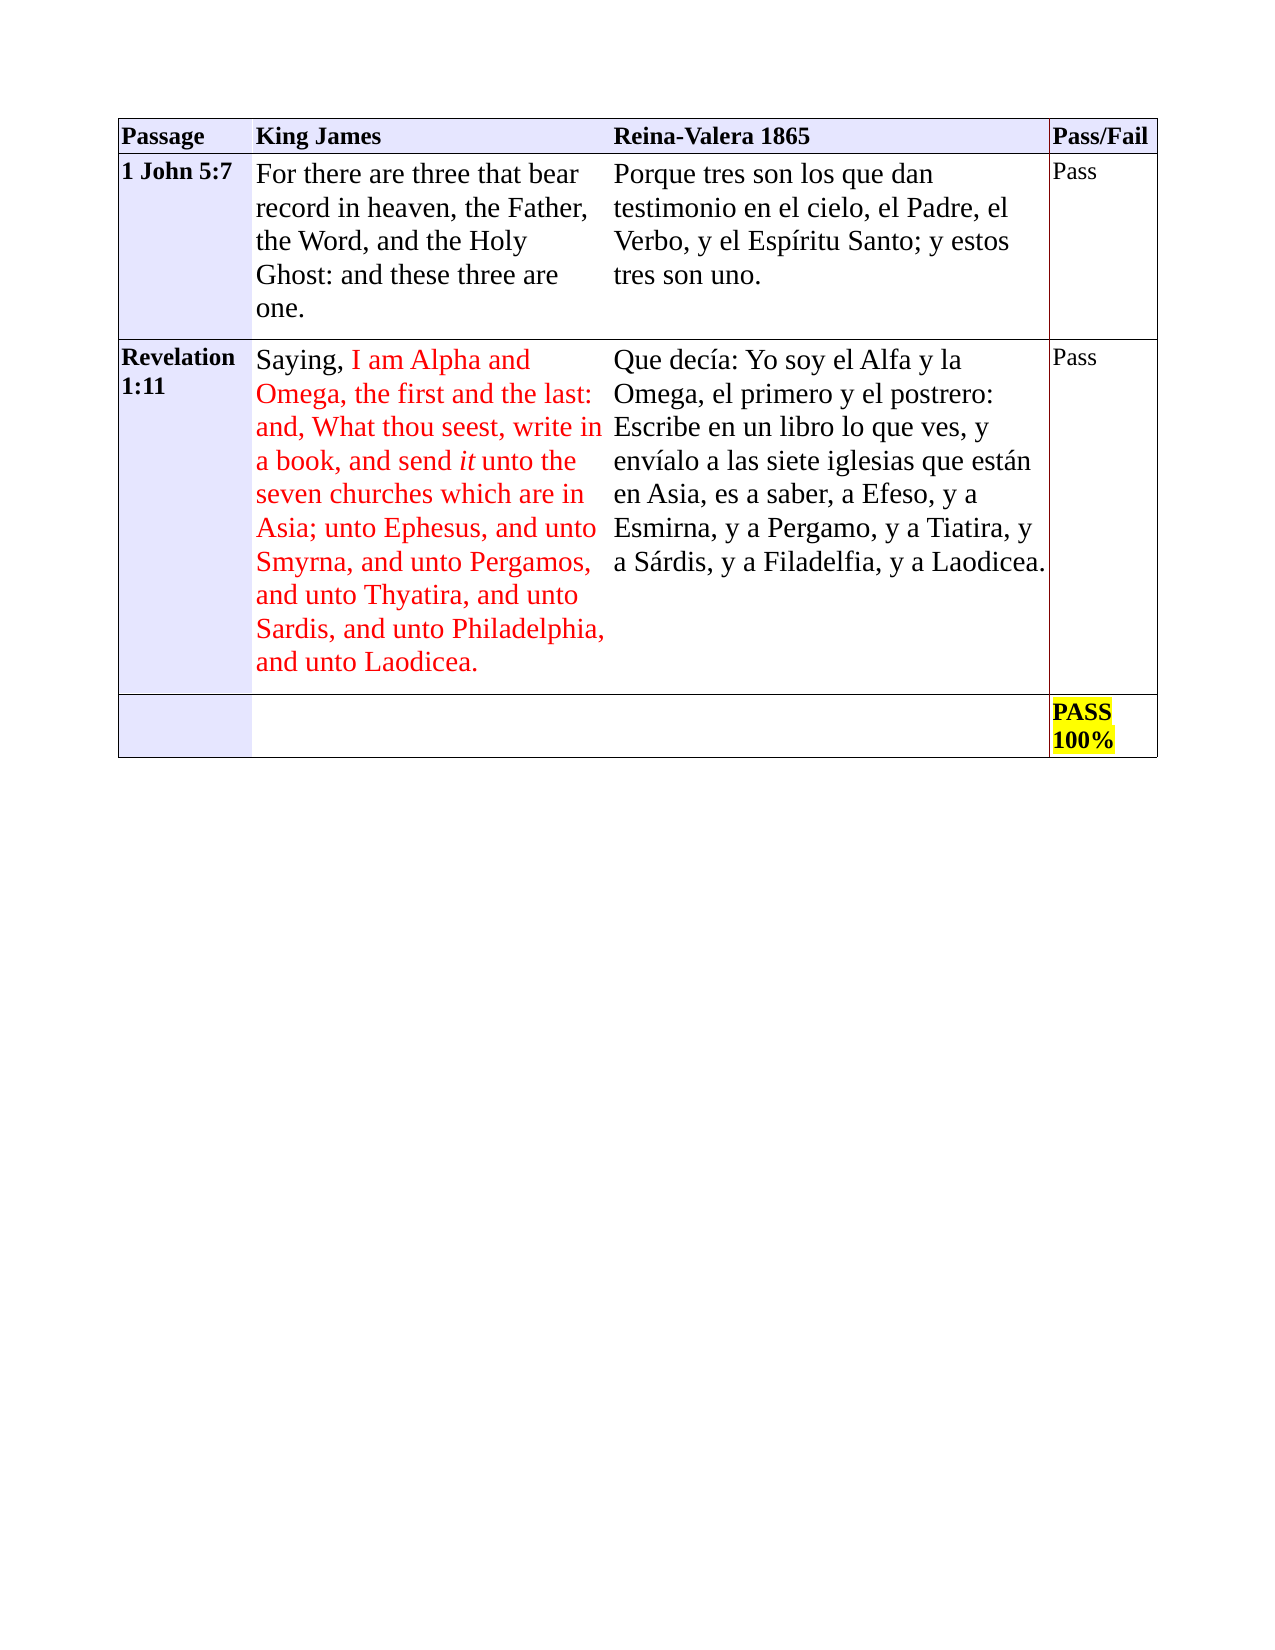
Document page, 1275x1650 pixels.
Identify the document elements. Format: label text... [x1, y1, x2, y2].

table_header Passage [119, 119, 252, 153]
table_cell [253, 695, 610, 757]
table_header Pass/Fail [1050, 119, 1157, 153]
table_cell [610, 695, 1049, 757]
table_cell PASS 100% [1050, 695, 1157, 757]
table_cell Porque tres son los que dan testimonio en el cielo, el Padre, el Verbo, y el Espíritu Santo; y estos tres son uno. [610, 154, 1049, 339]
table_cell Pass [1050, 340, 1157, 693]
table_cell 1 John 5:7 [119, 154, 252, 339]
table_cell Pass [1050, 154, 1157, 339]
table_header King James [253, 119, 610, 153]
table_cell Revelation 1:11 [119, 340, 252, 693]
table_cell Saying, I am Alpha and Omega, the first and the last: and, What thou seest, write in a book, and send it unto the seven churches which are in Asia; unto Ephesus, and unto Smyrna, and unto Pergamos, and unto Thyatira, and unto Sardis, and unto Philadelphia, and unto Laodicea. [253, 340, 610, 693]
table_cell For there are three that bear record in heaven, the Father, the Word, and the Holy Ghost: and these three are one. [253, 154, 610, 339]
table_cell [119, 695, 252, 757]
table_cell Que decía: Yo soy el Alfa y la Omega, el primero y el postrero: Escribe en un libro lo que ves, y envíalo a las siete iglesias que están en Asia, es a saber, a Efeso, y a Esmirna, y a Pergamo, y a Tiatira, y a Sárdis, y a Filadelfia, y a Laodicea. [610, 340, 1049, 693]
table_header Reina-Valera 1865 [610, 119, 1049, 153]
